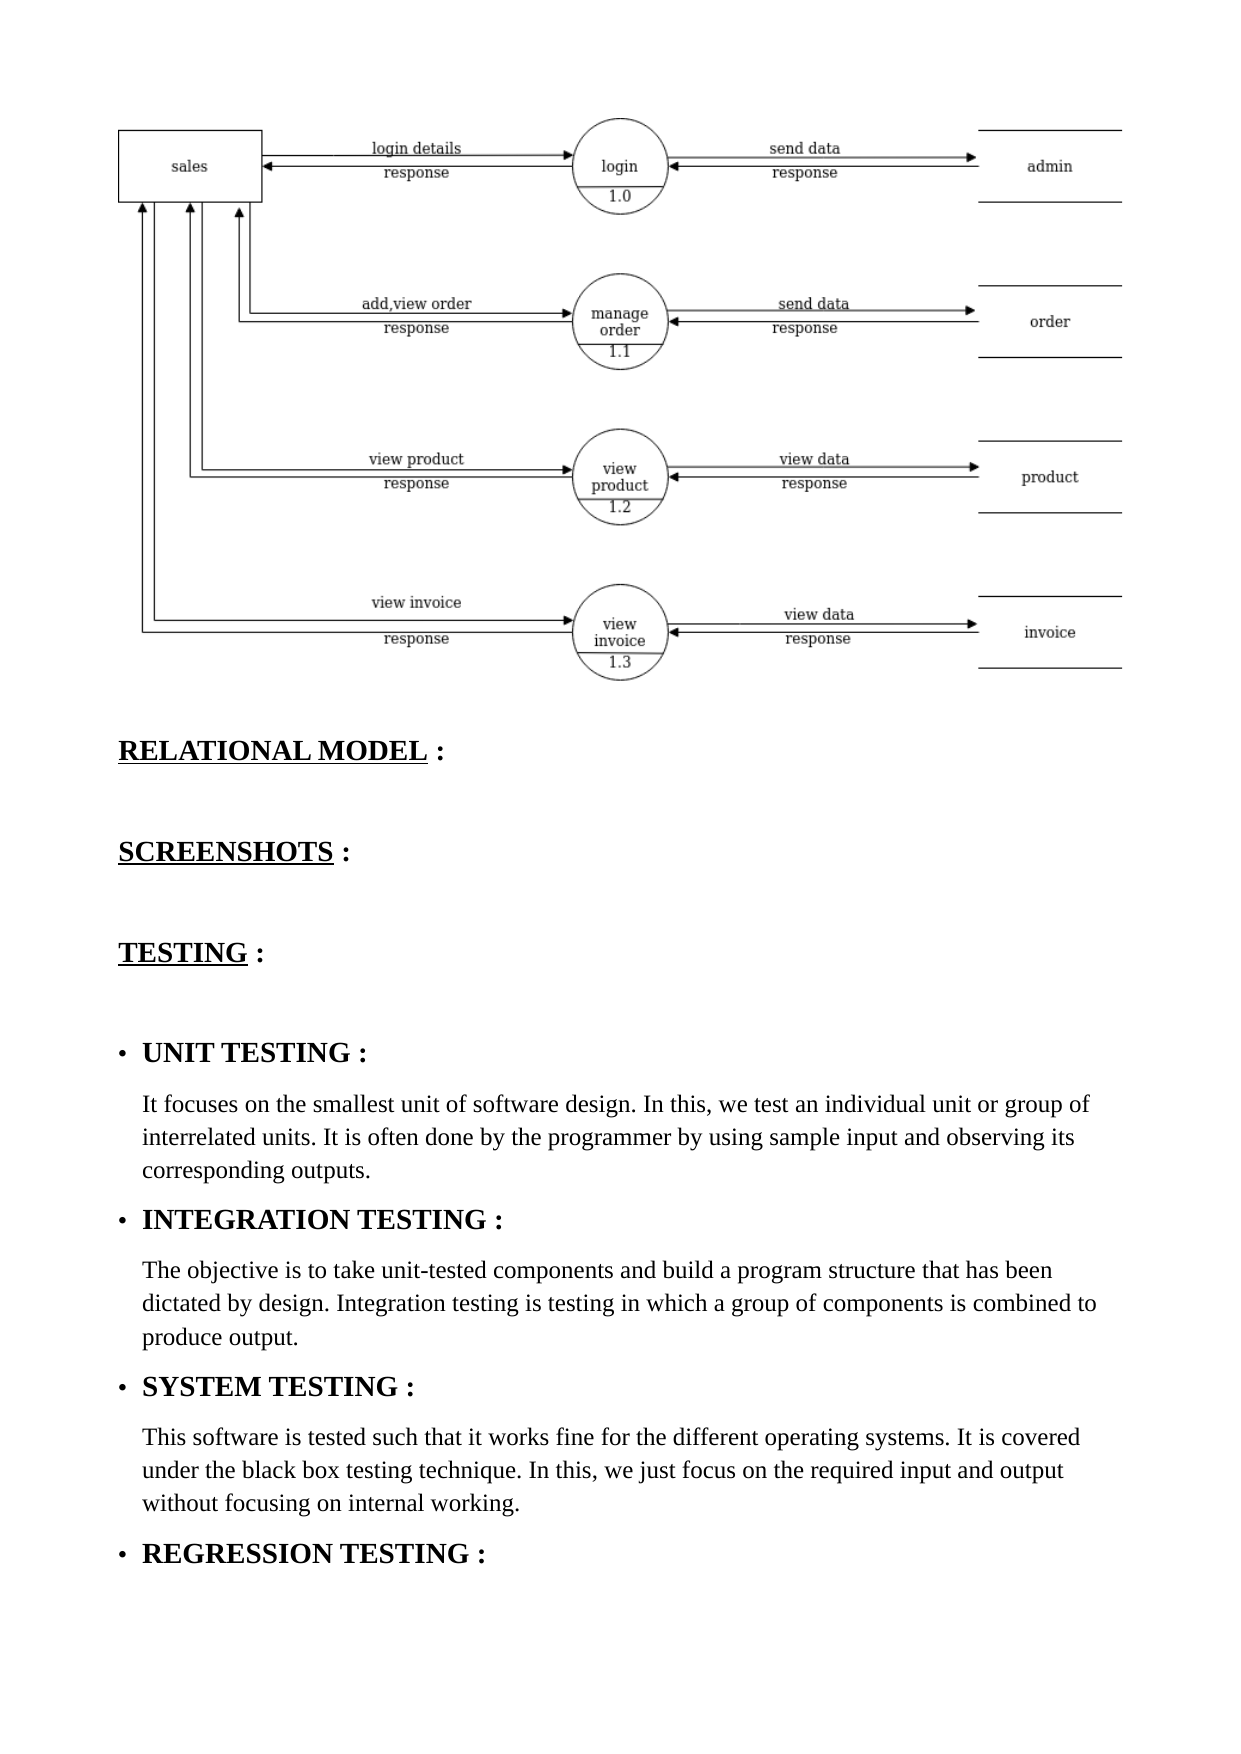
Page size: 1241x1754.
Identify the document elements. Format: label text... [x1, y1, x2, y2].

text RELATIONAL MODEL : [118, 733, 1122, 767]
list UNIT TESTING : [118, 1036, 1122, 1069]
list SYSTEM TESTING : [118, 1369, 1122, 1403]
text SCREENSHOTS : [118, 834, 1122, 868]
list INTEGRATION TESTING : [118, 1202, 1122, 1236]
text TESTING : [118, 935, 1122, 968]
list The objective is to take unit-tested components and build a program structure that has been dictated by design. Integration testing is testing in which a group of components is combined to produce output. [118, 1256, 1122, 1350]
list It focuses on the smallest unit of software design. In this, we test an individual unit or group of interrelated units. It is often done by the programmer by using sample input and observing its corresponding outputs. [118, 1089, 1122, 1183]
picture [118, 118, 1123, 682]
list REGRESSION TESTING : [118, 1536, 1122, 1569]
list This software is tested such that it works fine for the different operating systems. It is covered under the black box testing technique. In this, we just focus on the required input and output without focusing on internal working. [118, 1422, 1122, 1517]
